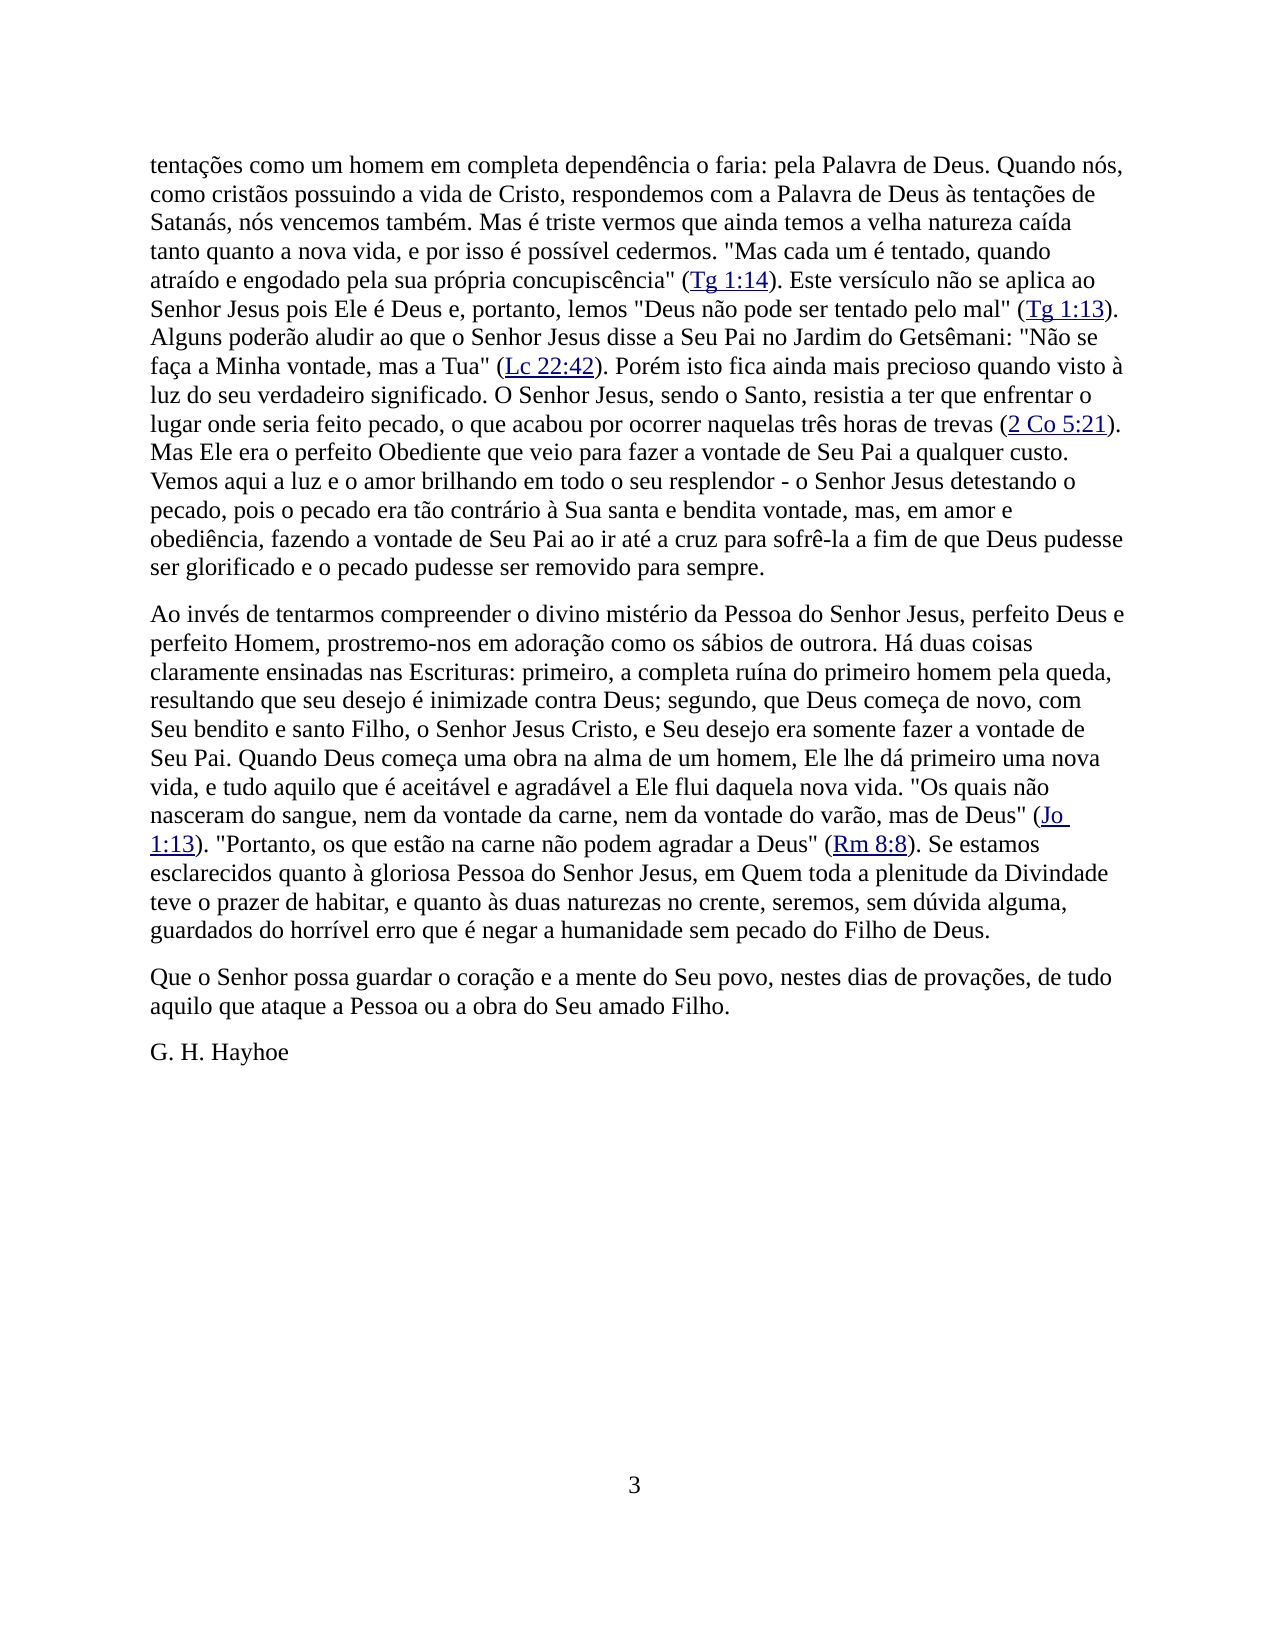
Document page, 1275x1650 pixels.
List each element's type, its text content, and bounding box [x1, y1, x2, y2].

text tentações como um homem em completa dependência o faria: pela Palavra de Deus. Quando nós, como cristãos possuindo a vida de Cristo, respondemos com a Palavra de Deus às tentações de Satanás, nós vencemos também. Mas é triste vermos que ainda temos a velha natureza caída tanto quanto a nova vida, e por isso é possível cedermos. "Mas cada um é tentado, quando atraído e engodado pela sua própria concupiscência" (Tg 1:14). Este versículo não se aplica ao Senhor Jesus pois Ele é Deus e, portanto, lemos "Deus não pode ser tentado pelo mal" (Tg 1:13). Alguns poderão aludir ao que o Senhor Jesus disse a Seu Pai no Jardim do Getsêmani: "Não se faça a Minha vontade, mas a Tua" (Lc 22:42). Porém isto fica ainda mais precioso quando visto à luz do seu verdadeiro significado. O Senhor Jesus, sendo o Santo, resistia a ter que enfrentar o lugar onde seria feito pecado, o que acabou por ocorrer naquelas três horas de trevas (2 Co 5:21). Mas Ele era o perfeito Obediente que veio para fazer a vontade de Seu Pai a qualquer custo. Vemos aqui a luz e o amor brilhando em todo o seu resplendor - o Senhor Jesus detestando o pecado, pois o pecado era tão contrário à Sua santa e bendita vontade, mas, em amor e obediência, fazendo a vontade de Seu Pai ao ir até a cruz para sofrê-la a fim de que Deus pudesse ser glorificado e o pecado pudesse ser removido para sempre. [150, 150, 1125, 581]
text Ao invés de tentarmos compreender o divino mistério da Pessoa do Senhor Jesus, perfeito Deus e perfeito Homem, prostremo-nos em adoração como os sábios de outrora. Há duas coisas claramente ensinadas nas Escrituras: primeiro, a completa ruína do primeiro homem pela queda, resultando que seu desejo é inimizade contra Deus; segundo, que Deus começa de novo, com Seu bendito e santo Filho, o Senhor Jesus Cristo, e Seu desejo era somente fazer a vontade de Seu Pai. Quando Deus começa uma obra na alma de um homem, Ele lhe dá primeiro uma nova vida, e tudo aquilo que é aceitável e agradável a Ele flui daquela nova vida. "Os quais não nasceram do sangue, nem da vontade da carne, nem da vontade do varão, mas de Deus" (Jo 1:13). "Portanto, os que estão na carne não podem agradar a Deus" (Rm 8:8). Se estamos esclarecidos quanto à gloriosa Pessoa do Senhor Jesus, em Quem toda a plenitude da Divindade teve o prazer de habitar, e quanto às duas naturezas no crente, seremos, sem dúvida alguma, guardados do horrível erro que é negar a humanidade sem pecado do Filho de Deus. [150, 599, 1125, 944]
text G. H. Hayhoe [150, 1037, 1125, 1066]
text Que o Senhor possa guardar o coração e a mente do Seu povo, nestes dias de provações, de tudo aquilo que ataque a Pessoa ou a obra do Seu amado Filho. [150, 962, 1125, 1019]
